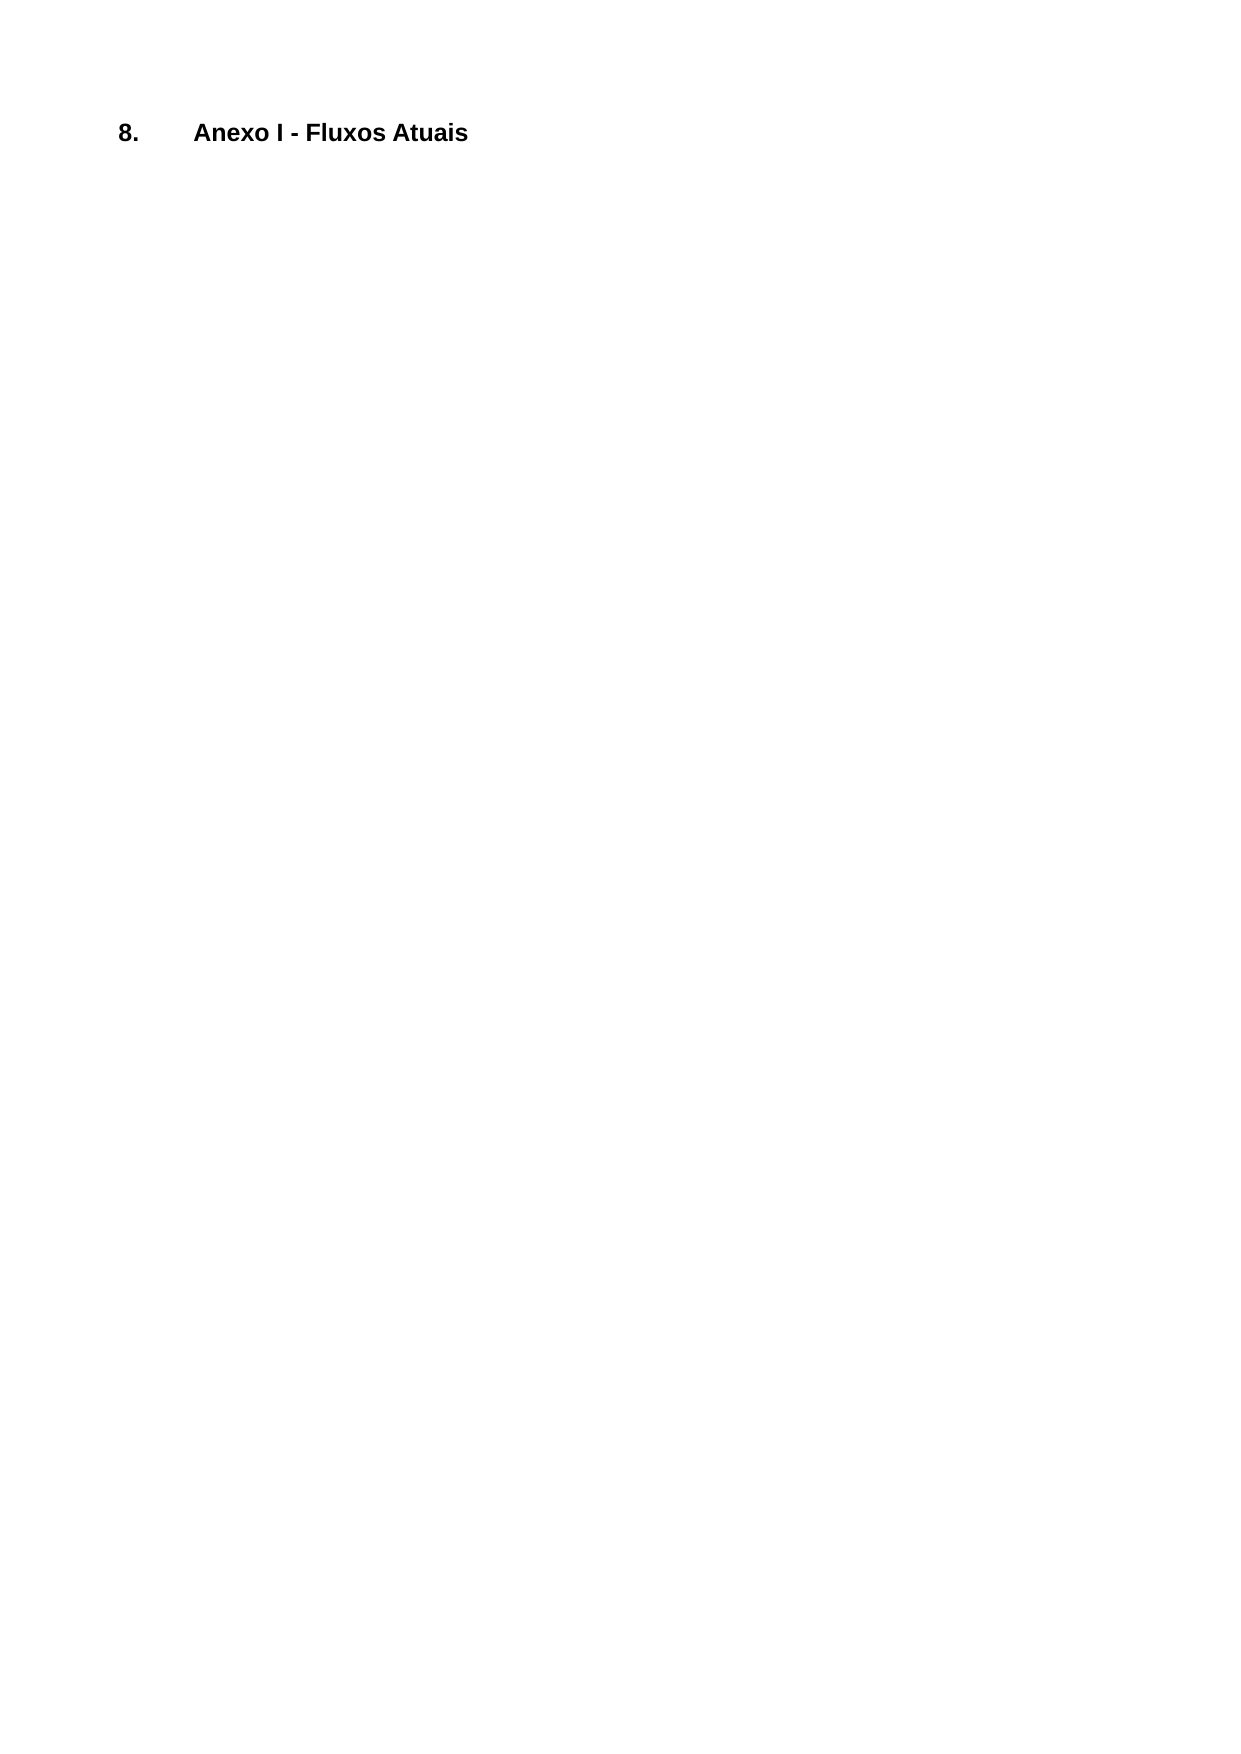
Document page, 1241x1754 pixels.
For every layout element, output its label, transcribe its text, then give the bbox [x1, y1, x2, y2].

subtitle Anexo I - Fluxos Atuais [118, 118, 1100, 147]
